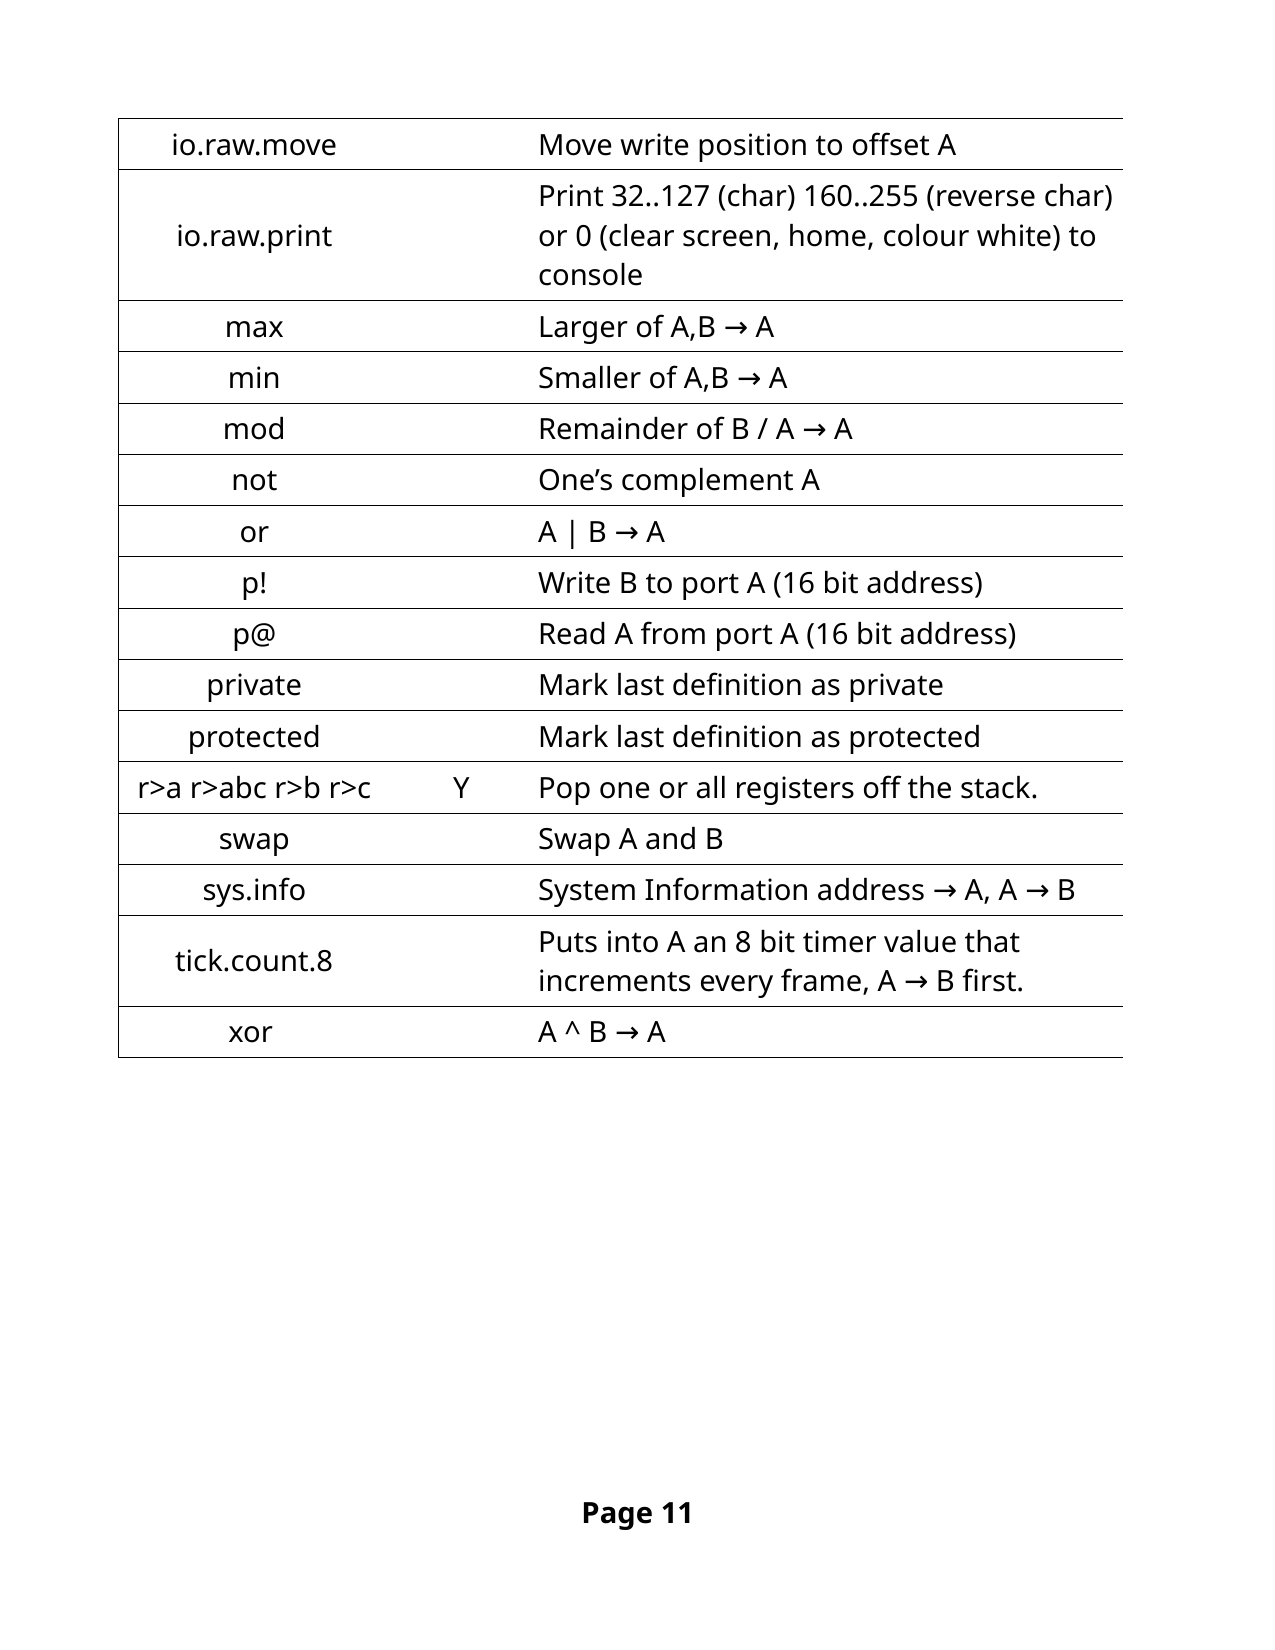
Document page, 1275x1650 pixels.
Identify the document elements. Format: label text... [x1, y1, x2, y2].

table_cell System Information address → A, A → B [532, 865, 1123, 915]
table_cell protected [119, 711, 390, 761]
table_cell Move write position to offset A [532, 119, 1123, 169]
table_cell A ^ B → A [532, 1007, 1123, 1057]
table_cell max [119, 301, 390, 351]
table_cell Read A from port A (16 bit address) [532, 609, 1123, 659]
table_cell A | B → A [532, 506, 1123, 556]
table_cell [390, 609, 532, 659]
table_cell mod [119, 404, 390, 454]
table_cell p! [119, 557, 390, 607]
table_cell [390, 557, 532, 607]
table_cell swap [119, 814, 390, 864]
table_cell or [119, 506, 390, 556]
table_cell [390, 711, 532, 761]
table_cell [390, 916, 532, 1006]
table_cell tick.count.8 [119, 916, 390, 1006]
table_cell [390, 455, 532, 505]
table_cell not [119, 455, 390, 505]
table_cell [390, 404, 532, 454]
table_cell Remainder of B / A → A [532, 404, 1123, 454]
table_cell sys.info [119, 865, 390, 915]
table_cell Puts into A an 8 bit timer value that increments every frame, A → B first. [532, 916, 1123, 1006]
table_cell [390, 119, 532, 169]
table_cell Write B to port A (16 bit address) [532, 557, 1123, 607]
table_cell [390, 170, 532, 300]
table_cell Mark last definition as protected [532, 711, 1123, 761]
table_cell xor [119, 1007, 390, 1057]
table_cell Y [390, 762, 532, 812]
table_cell Larger of A,B → A [532, 301, 1123, 351]
table_cell [390, 865, 532, 915]
table_cell io.raw.print [119, 170, 390, 300]
table_cell [390, 1007, 532, 1057]
table_cell p@ [119, 609, 390, 659]
table_cell Pop one or all registers off the stack. [532, 762, 1123, 812]
table_cell io.raw.move [119, 119, 390, 169]
table_cell Swap A and B [532, 814, 1123, 864]
table_cell [390, 301, 532, 351]
table_cell [390, 506, 532, 556]
table_cell Smaller of A,B → A [532, 352, 1123, 402]
table_cell [390, 660, 532, 710]
table_cell min [119, 352, 390, 402]
table_cell Mark last definition as private [532, 660, 1123, 710]
table_cell private [119, 660, 390, 710]
table_cell [390, 814, 532, 864]
table_cell One’s complement A [532, 455, 1123, 505]
table_cell Print 32..127 (char) 160..255 (reverse char) or 0 (clear screen, home, colour white) to console [532, 170, 1123, 300]
table_cell r>a r>abc r>b r>c [119, 762, 390, 812]
table_cell [390, 352, 532, 402]
